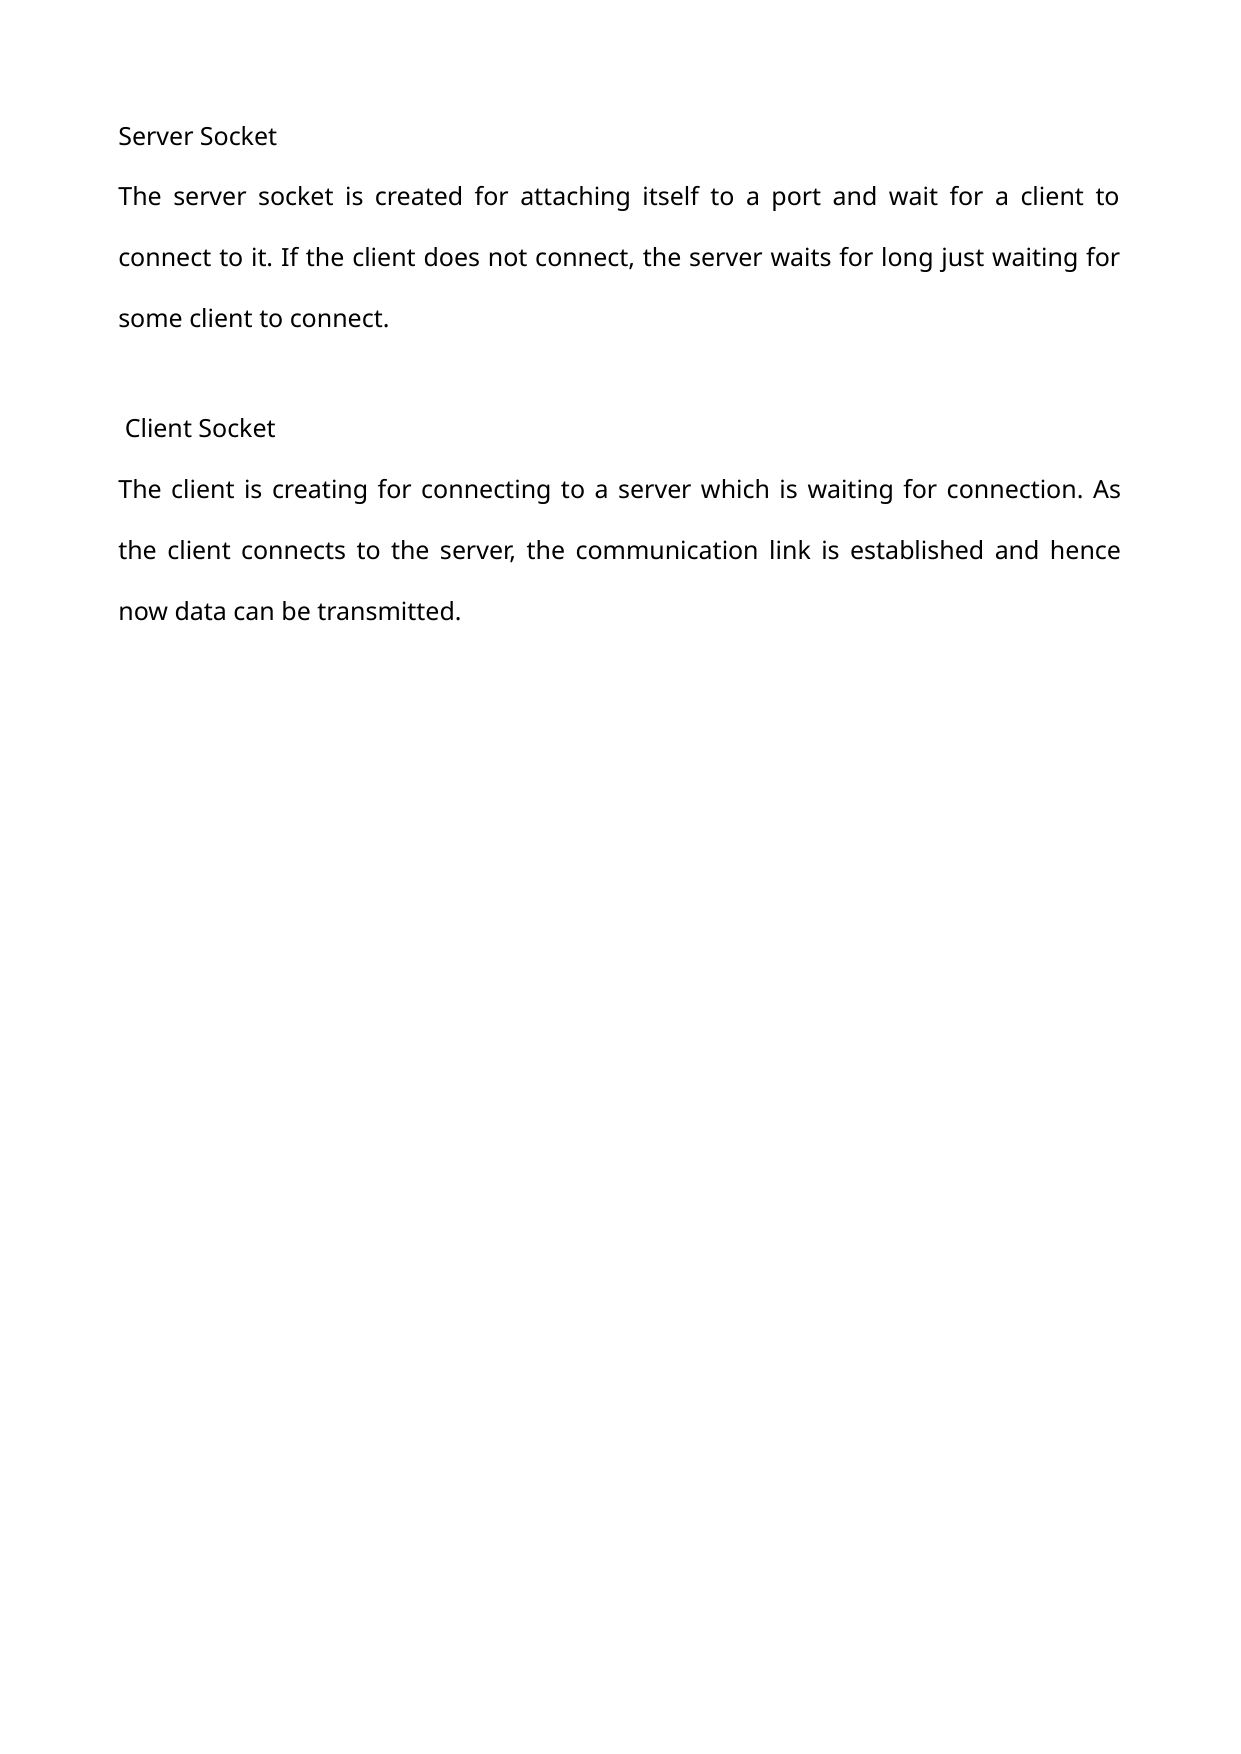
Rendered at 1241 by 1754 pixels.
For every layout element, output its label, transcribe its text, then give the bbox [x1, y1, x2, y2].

text Server Socket [118, 118, 1122, 152]
text The client is creating for connecting to a server which is waiting for connection. As the client connects to the server, the communication link is established and hence now data can be transmitted. [118, 472, 1122, 628]
text Client Socket [118, 411, 1122, 445]
text The server socket is created for attaching itself to a port and wait for a client to connect to it. If the client does not connect, the server waits for long just waiting for some client to connect. [118, 179, 1122, 335]
